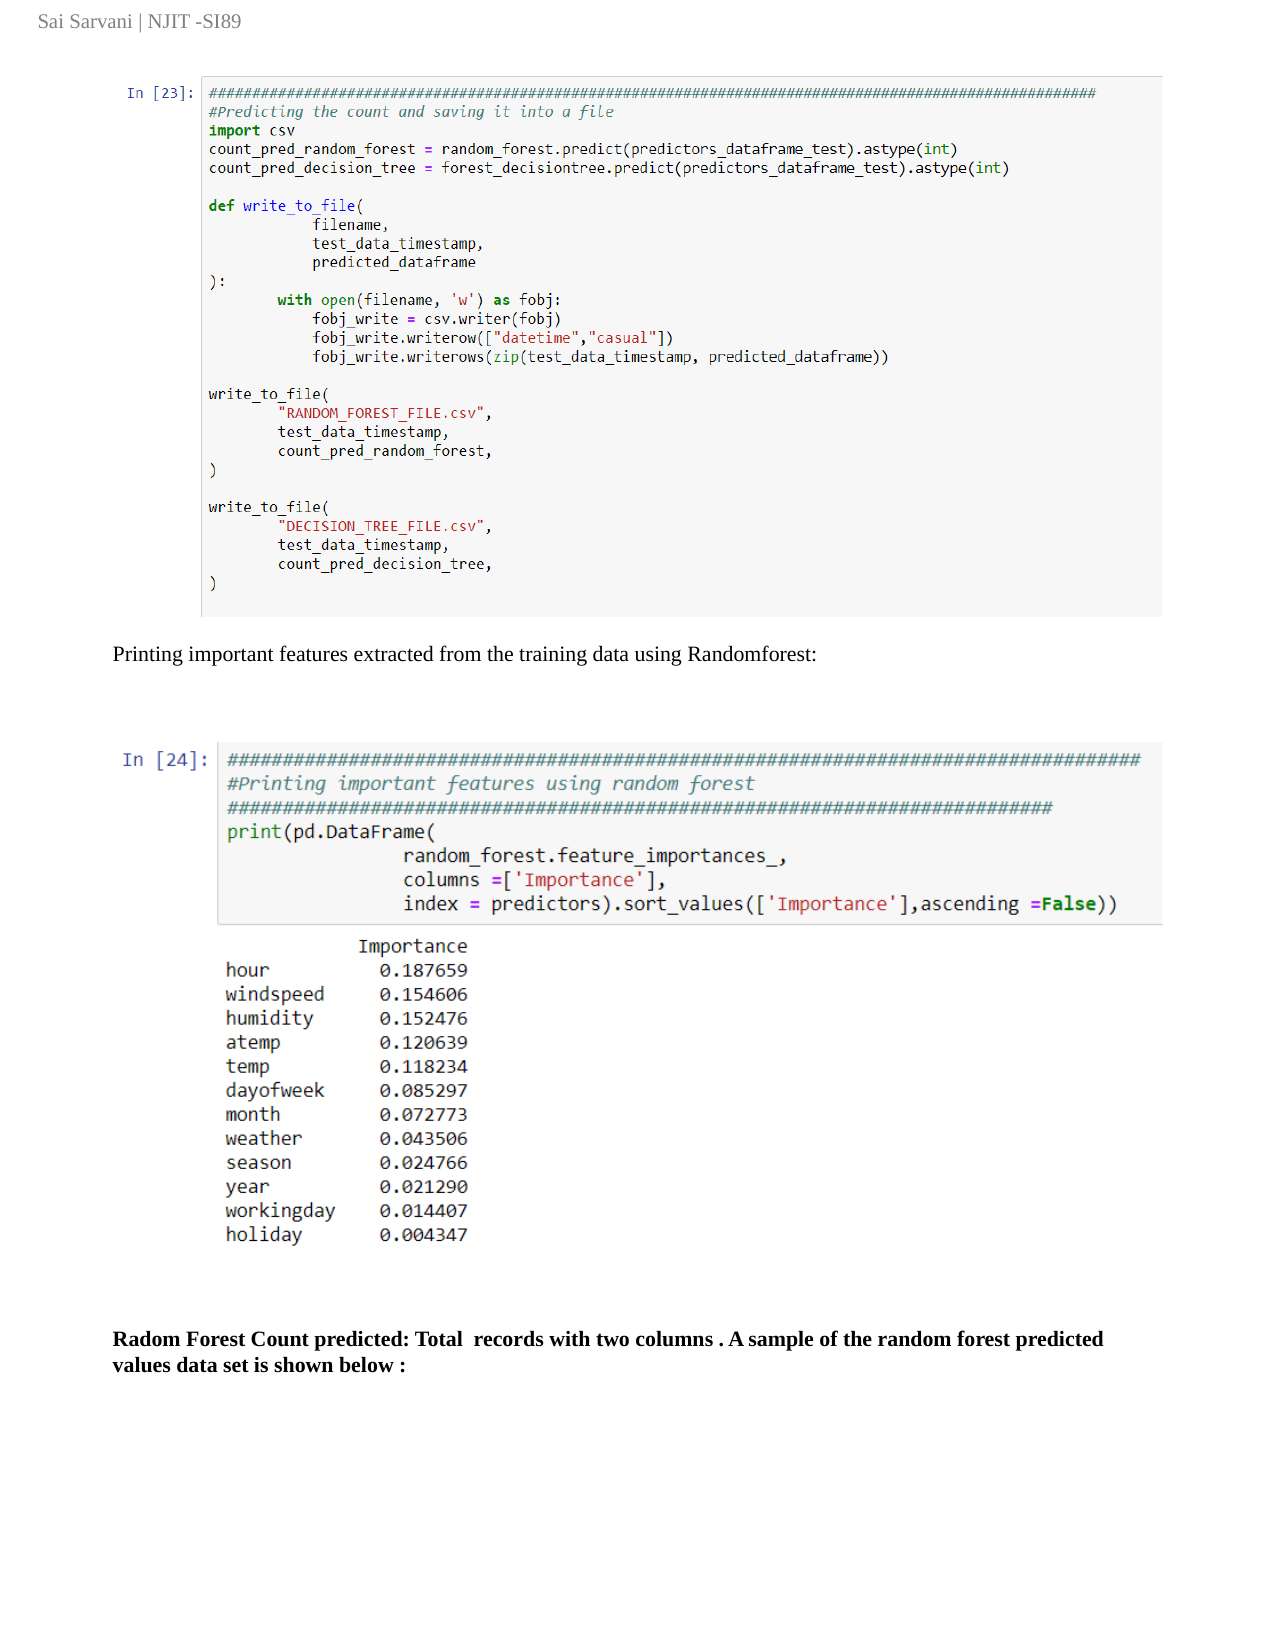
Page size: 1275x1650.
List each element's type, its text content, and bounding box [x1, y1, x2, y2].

text Printing important features extracted from the training data using Randomforest: [112, 641, 1162, 667]
text Radom Forest Count predicted: Total records with two columns . A sample of the random forest predicted values data set is shown below : [112, 1326, 1162, 1377]
